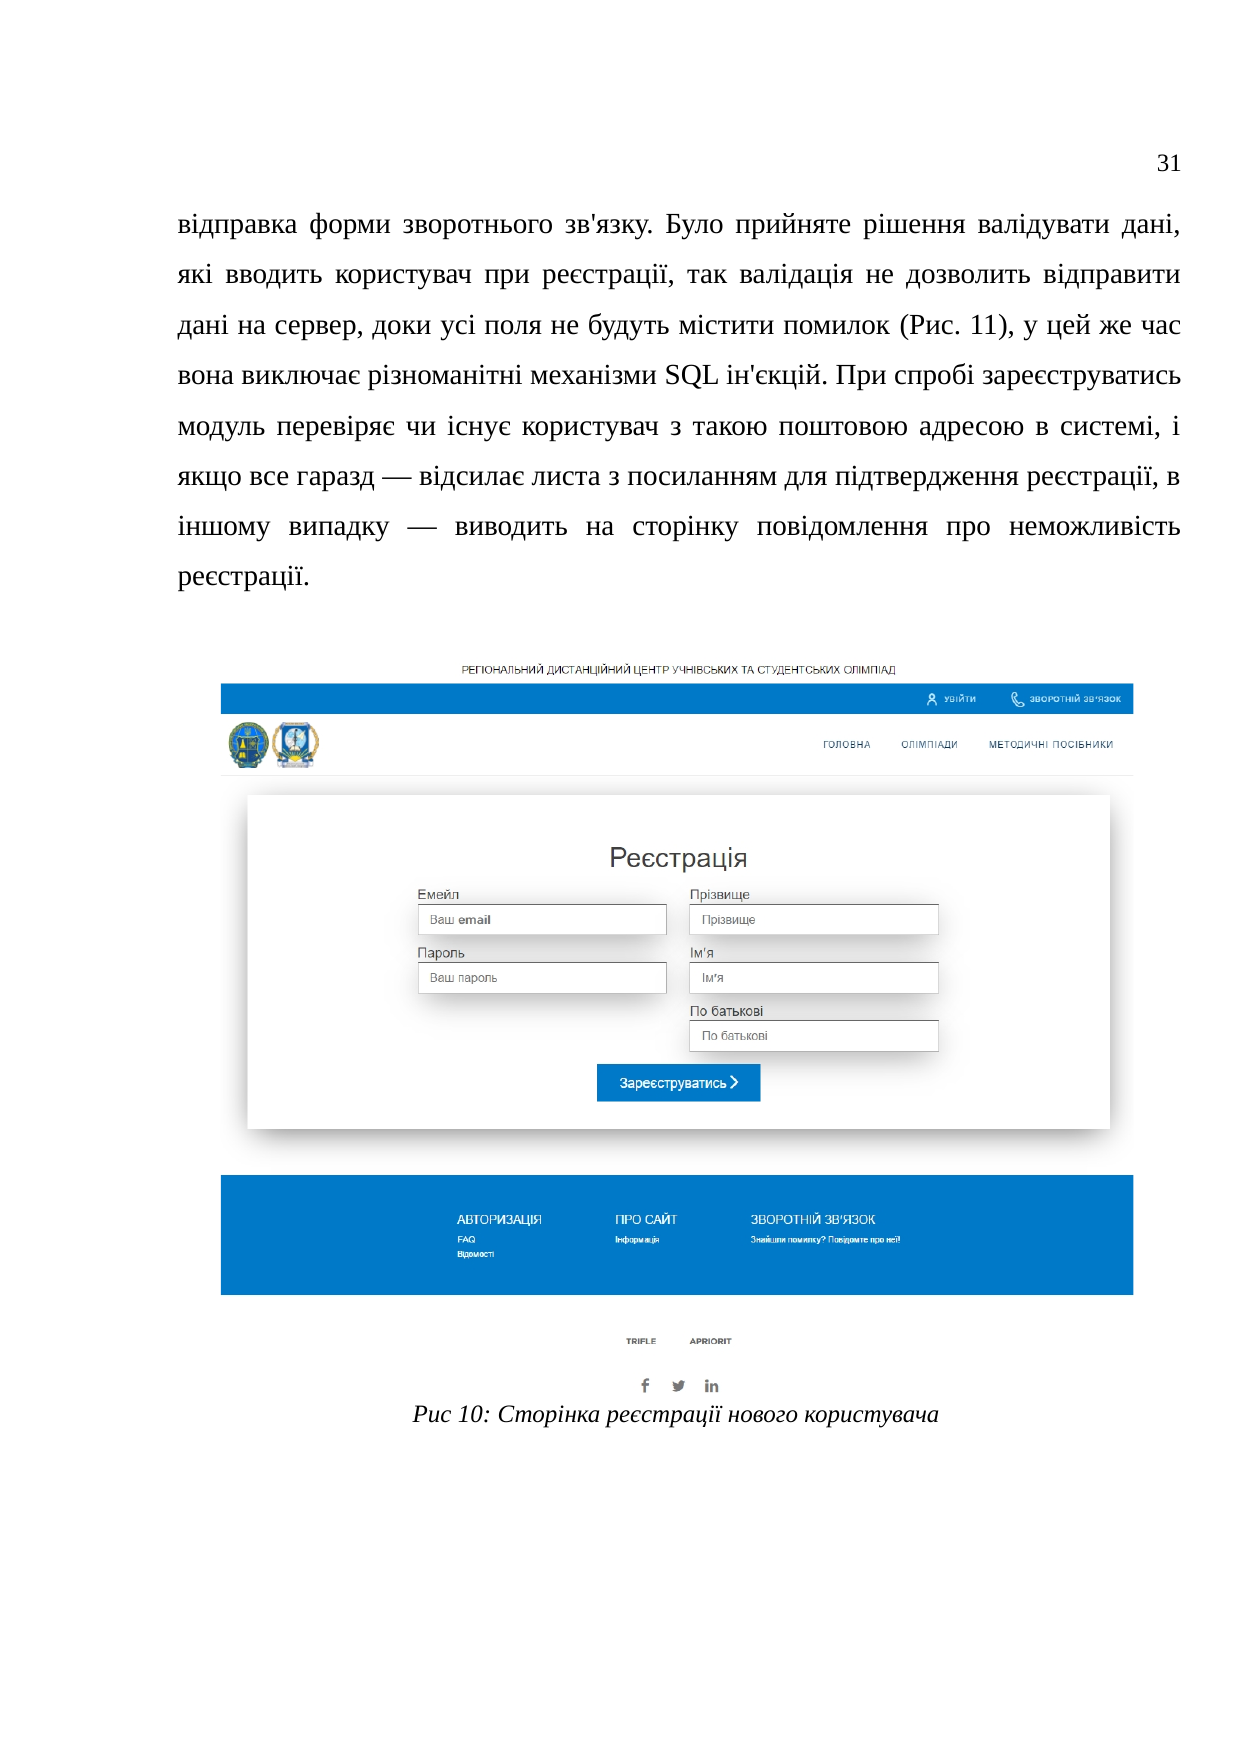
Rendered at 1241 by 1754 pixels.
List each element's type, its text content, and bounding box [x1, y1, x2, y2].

picture [220, 657, 1134, 1399]
text Рис 10: Сторінка реєстрації нового користувача [187, 670, 1167, 1428]
text відправка форми зворотнього зв'язку. Було прийняте рішення валідувати дані, які вводить користувач при реєстрації, так валідація не дозволить відправити дані на сервер, доки усі поля не будуть містити помилок (Рис. 11), у цей же час вона виключає різноманітні механізми SQL ін'єкцій. При спробі зареєструватись модуль перевіряє чи існує користувач з такою поштовою адресою в системі, і якщо все гаразд — відсилає листа з посиланням для підтвердження реєстрації, в іншому випадку — виводить на сторінку повідомлення про неможливість реєстрації. [177, 206, 1181, 592]
